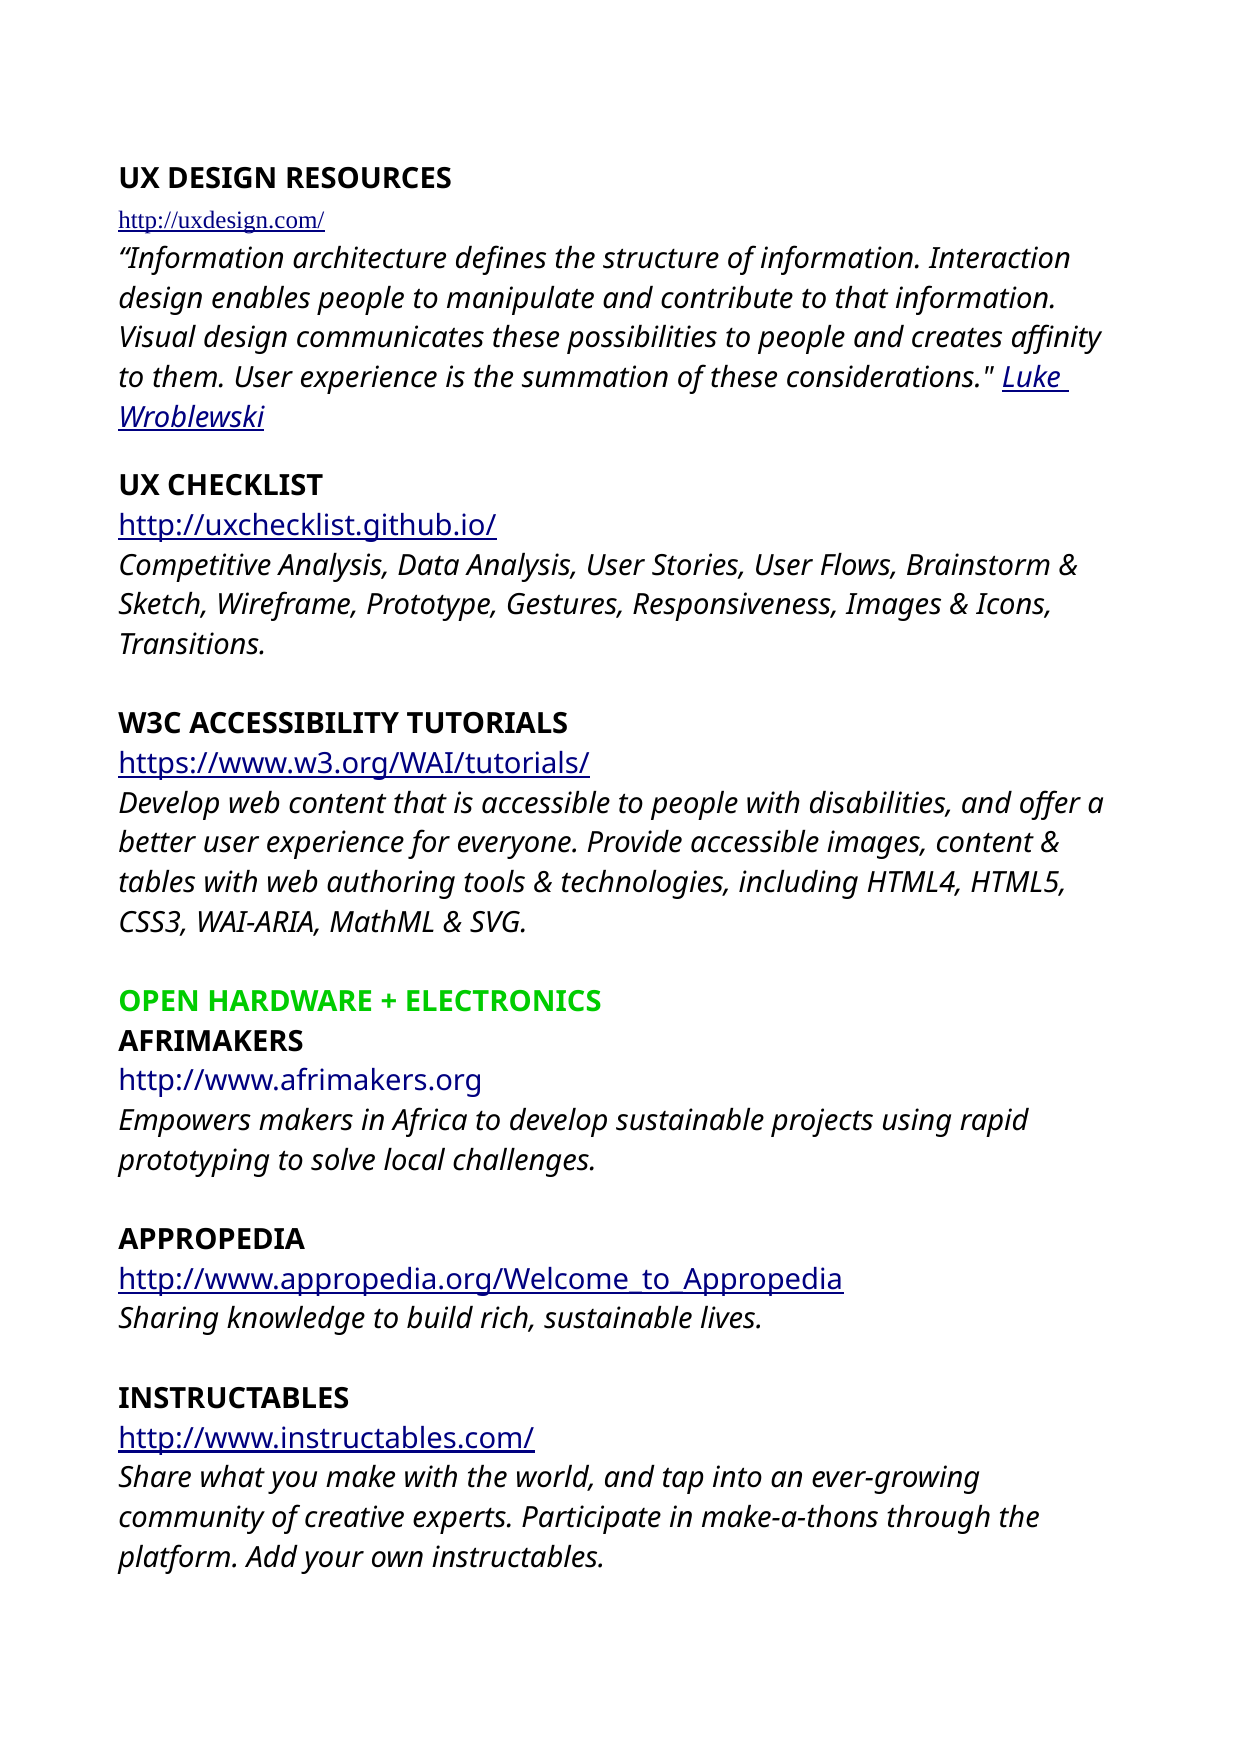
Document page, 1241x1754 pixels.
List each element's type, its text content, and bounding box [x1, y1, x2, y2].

text UX DESIGN RESOURCES [118, 158, 1122, 197]
text http://uxchecklist.github.io/ [118, 504, 1122, 544]
text Share what you make with the world, and tap into an ever-growing community of creative experts. Participate in make-a-thons through the platform. Add your own instructables. [118, 1457, 1122, 1576]
text OPEN HARDWARE + ELECTRONICS [118, 980, 1122, 1020]
text http://www.appropedia.org/Welcome_to_Appropedia [118, 1258, 1122, 1298]
text Sharing knowledge to build rich, sustainable lives. [118, 1298, 1122, 1337]
text Competitive Analysis, Data Analysis, User Stories, User Flows, Brainstorm & Sketch, Wireframe, Prototype, Gestures, Responsiveness, Images & Icons, Transitions. [118, 544, 1122, 663]
text http://www.instructables.com/ [118, 1417, 1122, 1457]
text https://www.w3.org/WAI/tutorials/ [118, 742, 1122, 782]
text UX CHECKLIST [118, 464, 1122, 504]
text W3C ACCESSIBILITY TUTORIALS [118, 702, 1122, 742]
text Empowers makers in Africa to develop sustainable projects using rapid prototyping to solve local challenges. [118, 1099, 1122, 1179]
text INSTRUCTABLES [118, 1377, 1122, 1417]
text APPROPEDIA [118, 1218, 1122, 1258]
text http://uxdesign.com/ [118, 197, 1122, 237]
text Develop web content that is accessible to people with disabilities, and offer a better user experience for everyone. Provide accessible images, content & tables with web authoring tools & technologies, including HTML4, HTML5, CSS3, WAI-ARIA, MathML & SVG. [118, 782, 1122, 941]
text “Information architecture defines the structure of information. Interaction design enables people to manipulate and contribute to that information. Visual design communicates these possibilities to people and creates affinity to them. User experience is the summation of these considerations." Luke Wroblewski [118, 237, 1122, 436]
text http://www.afrimakers.org [118, 1060, 1122, 1099]
text AFRIMAKERS [118, 1020, 1122, 1060]
